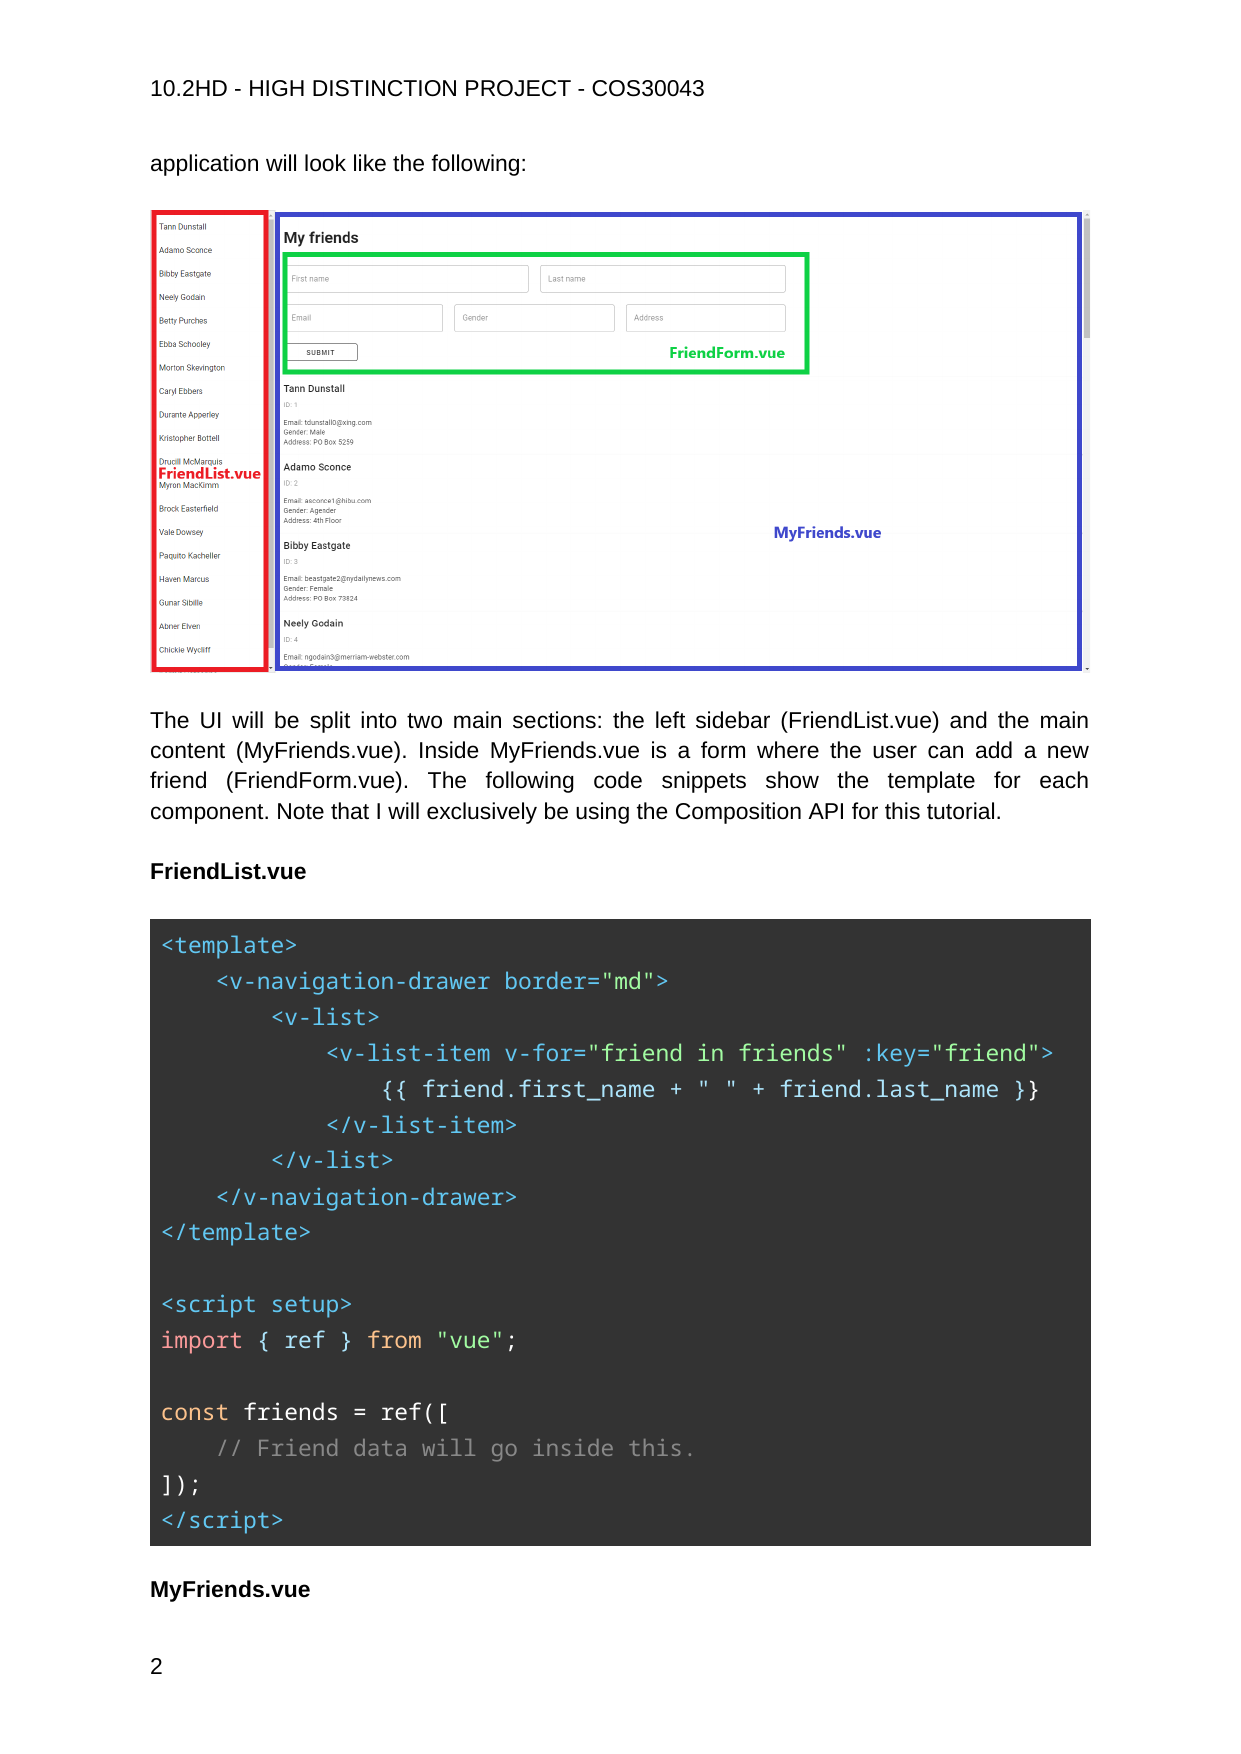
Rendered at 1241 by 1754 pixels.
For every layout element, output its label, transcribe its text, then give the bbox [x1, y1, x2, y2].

text application will look like the following: [150, 150, 1090, 176]
text MyFriends.vue [150, 1576, 1090, 1602]
text FriendList.vue [150, 858, 1090, 884]
text The UI will be split into two main sections: the left sidebar (FriendList.vue) and the main content (MyFriends.vue). Inside MyFriends.vue is a form where the user can add a new friend (FriendForm.vue). The following code snippets show the template for each component. Note that I will exclusively be using the Composition API for this tutorial. [150, 707, 1090, 824]
table_header <template> <v-navigation-drawer border="md"> <v-list> <v-list-item v-for="friend in friends" :key="friend"> {{ friend.first_name + " " + friend.last_name }} </v-list-item> </v-list> </v-navigation-drawer> </template> <script setup> import { ref } from "vue"; const friends = ref([ // Friend data will go inside this. ]); </script> [150, 919, 1091, 1546]
picture [150, 210, 1091, 673]
